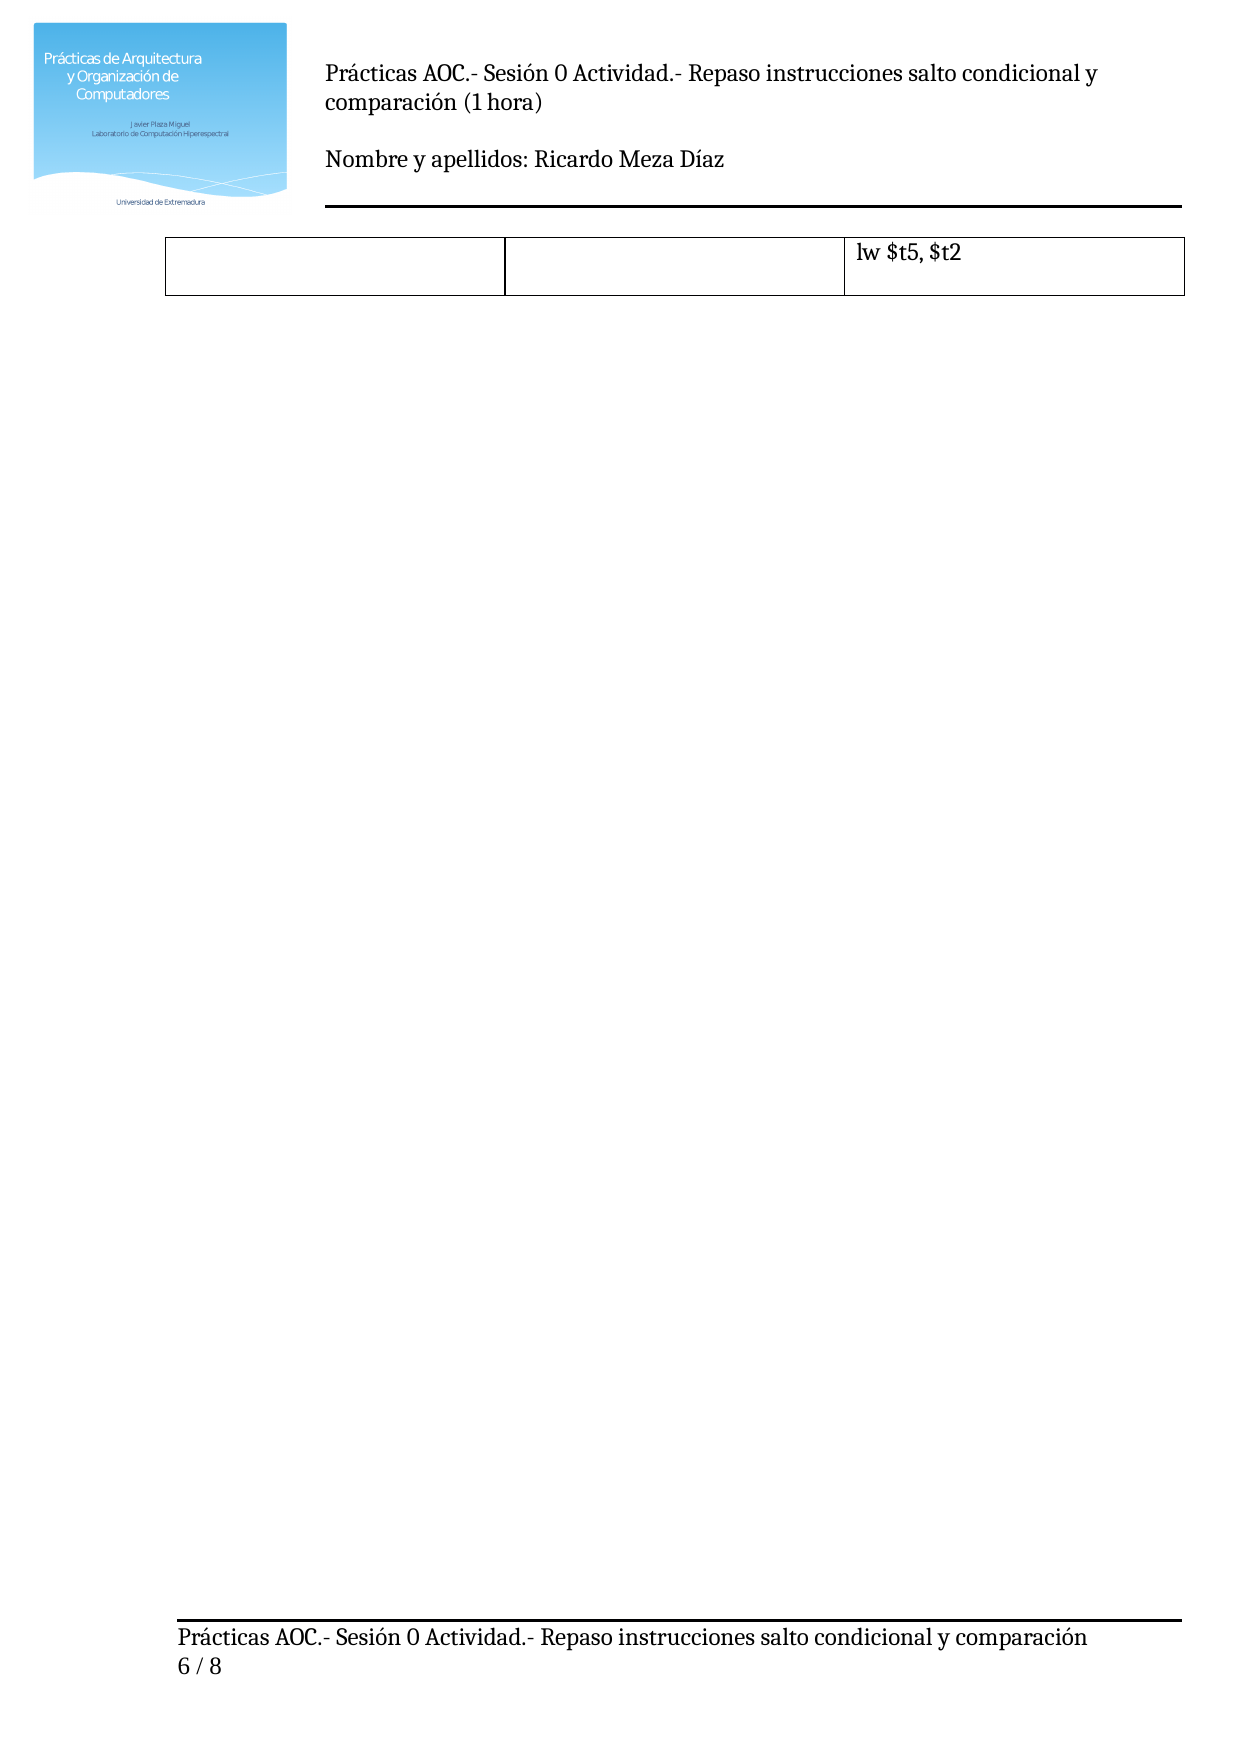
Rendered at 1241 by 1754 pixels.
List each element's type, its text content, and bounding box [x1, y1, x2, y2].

table_cell [166, 238, 504, 295]
table_cell [506, 238, 844, 295]
picture [27, 16, 292, 215]
table_cell lw $t5, $t2 [845, 238, 1184, 295]
